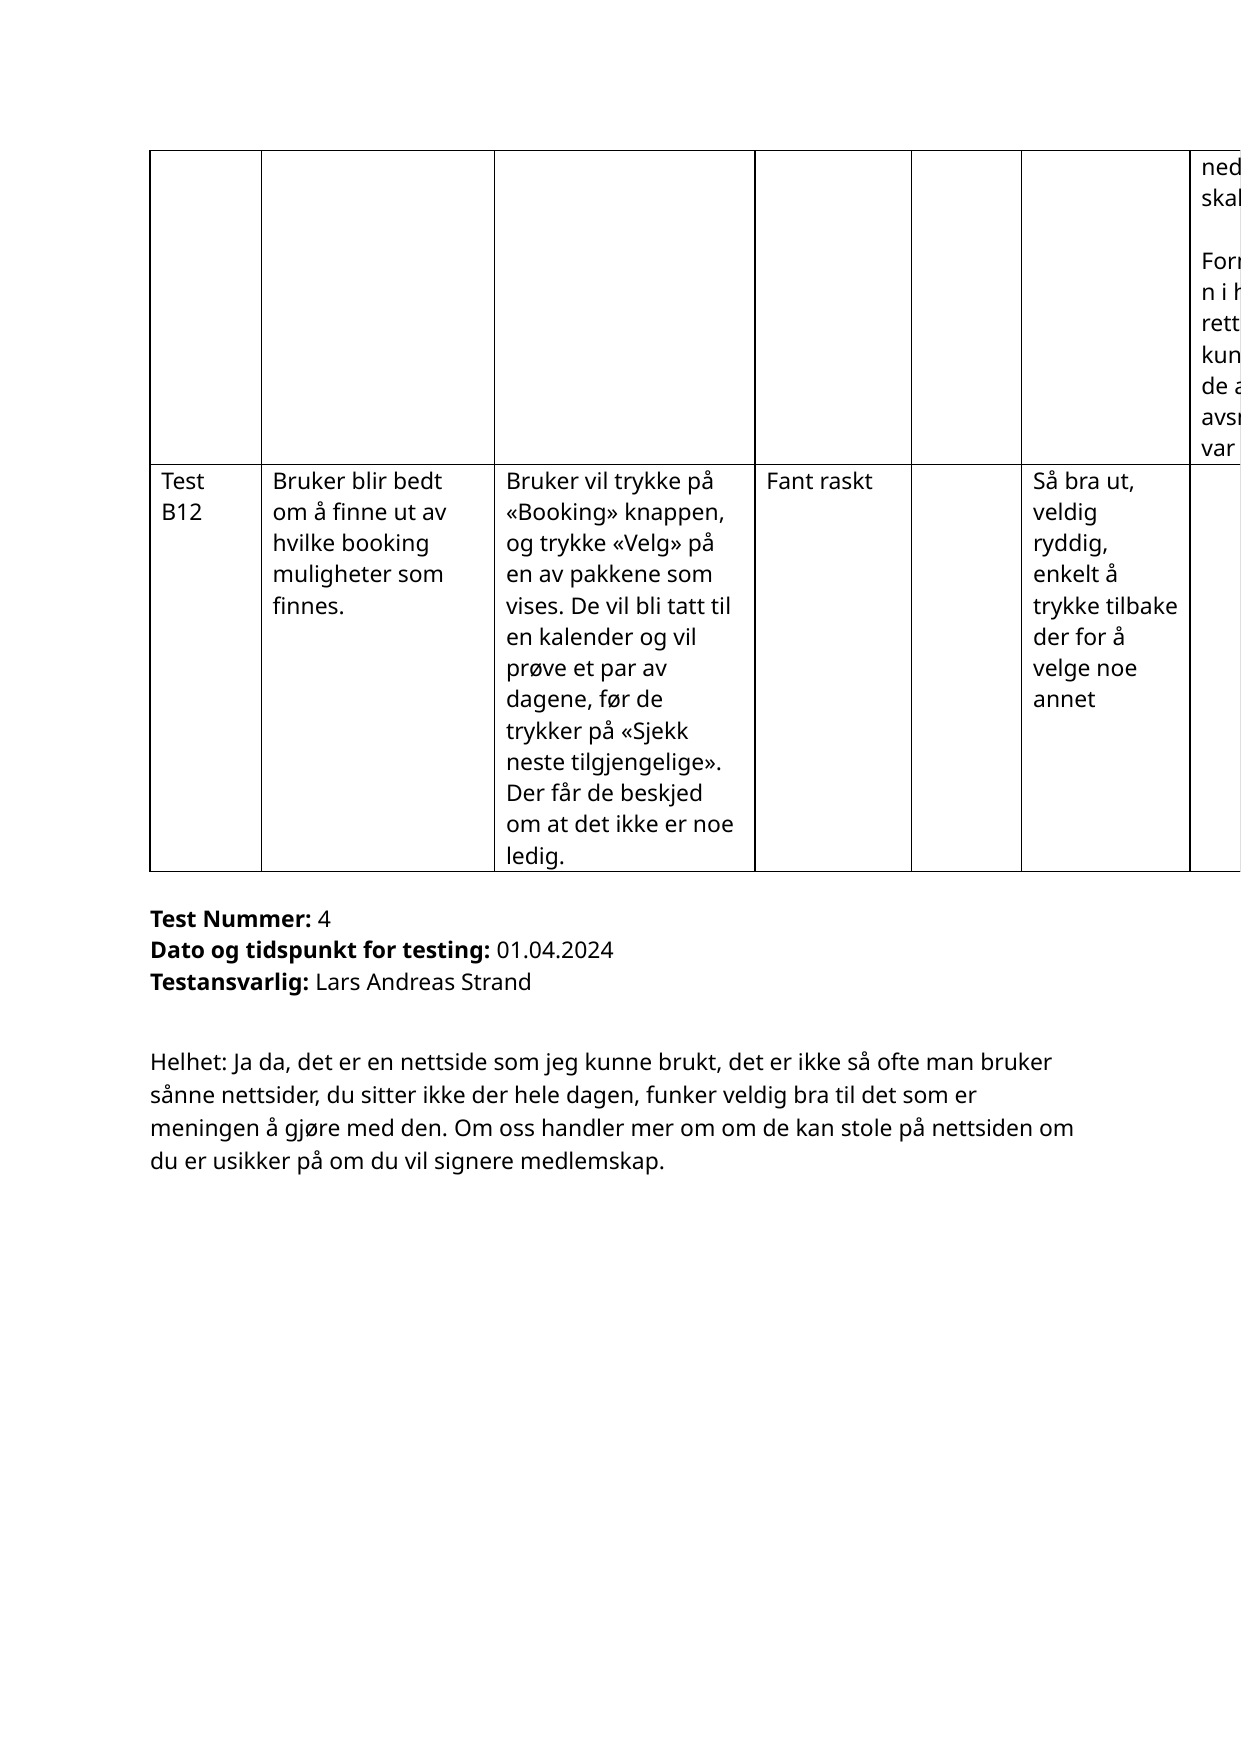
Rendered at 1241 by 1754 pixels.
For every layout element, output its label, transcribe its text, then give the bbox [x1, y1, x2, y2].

table_cell Fant raskt [756, 465, 911, 871]
text Test Nummer: 4 [150, 903, 1090, 934]
table_cell [756, 151, 911, 463]
table_cell Bruker blir bedt om å finne ut av hvilke booking muligheter som finnes. [262, 465, 494, 871]
table_cell [151, 151, 261, 463]
text Testansvarlig: Lars Andreas Strand [150, 966, 1090, 997]
table_cell [495, 151, 754, 463]
table_cell Bruker vil trykke på «Booking» knappen, og trykke «Velg» på en av pakkene som vises. De vil bli tatt til en kalender og vil prøve et par av dagene, før de trykker på «Sjekk neste tilgjengelige». Der får de beskjed om at det ikke er noe ledig. [495, 465, 754, 871]
table_cell [262, 151, 494, 463]
text Dato og tidspunkt for testing: 01.04.2024 [150, 934, 1090, 966]
table_cell Test B12 [151, 465, 261, 871]
table_cell Helt øverst i avsnittet, to komma ett sted, andre setning mellomrom før P. Teksten kunne vært sentrert, men usikker. Mellomrom i teksten lenger nede som ikke skal være der. Formatteringen i hva er dine rettigheter kunne brukes i de andre avsnittene, de var ulike. [1191, 151, 1240, 463]
table_cell [912, 151, 1021, 463]
table_cell [1191, 465, 1240, 871]
table_cell [912, 465, 1021, 871]
table_cell Så bra ut, veldig ryddig, enkelt å trykke tilbake der for å velge noe annet [1022, 465, 1189, 871]
table_cell [1022, 151, 1189, 463]
text Helhet: Ja da, det er en nettside som jeg kunne brukt, det er ikke så ofte man bruker sånne nettsider, du sitter ikke der hele dagen, funker veldig bra til det som er meningen å gjøre med den. Om oss handler mer om om de kan stole på nettsiden om du er usikker på om du vil signere medlemskap. [150, 1046, 1090, 1176]
